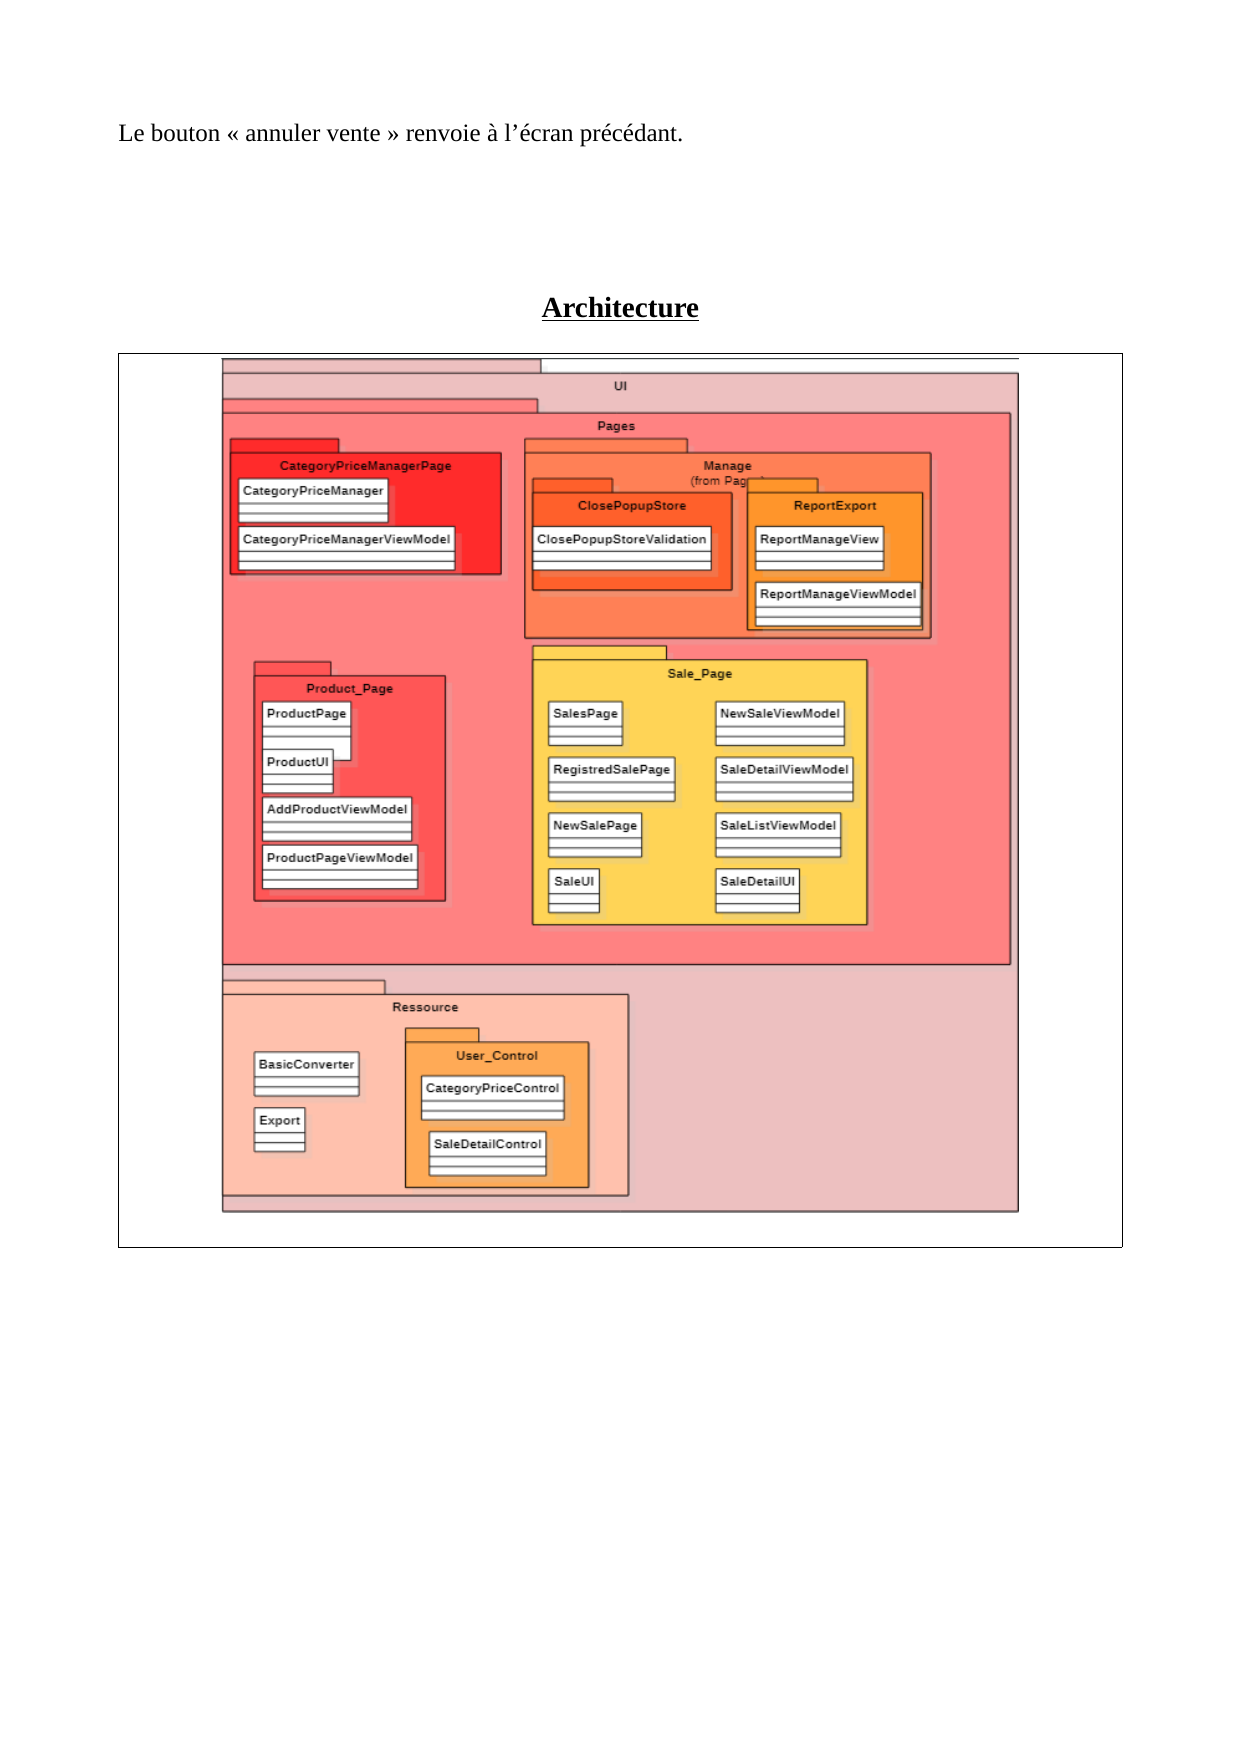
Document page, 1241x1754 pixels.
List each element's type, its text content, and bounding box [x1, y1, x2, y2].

picture [221, 358, 1019, 1213]
text Le bouton « annuler vente » renvoie à l’écran précédant. [118, 118, 1122, 147]
table_header [119, 354, 1122, 1247]
text Architecture [118, 291, 1122, 324]
